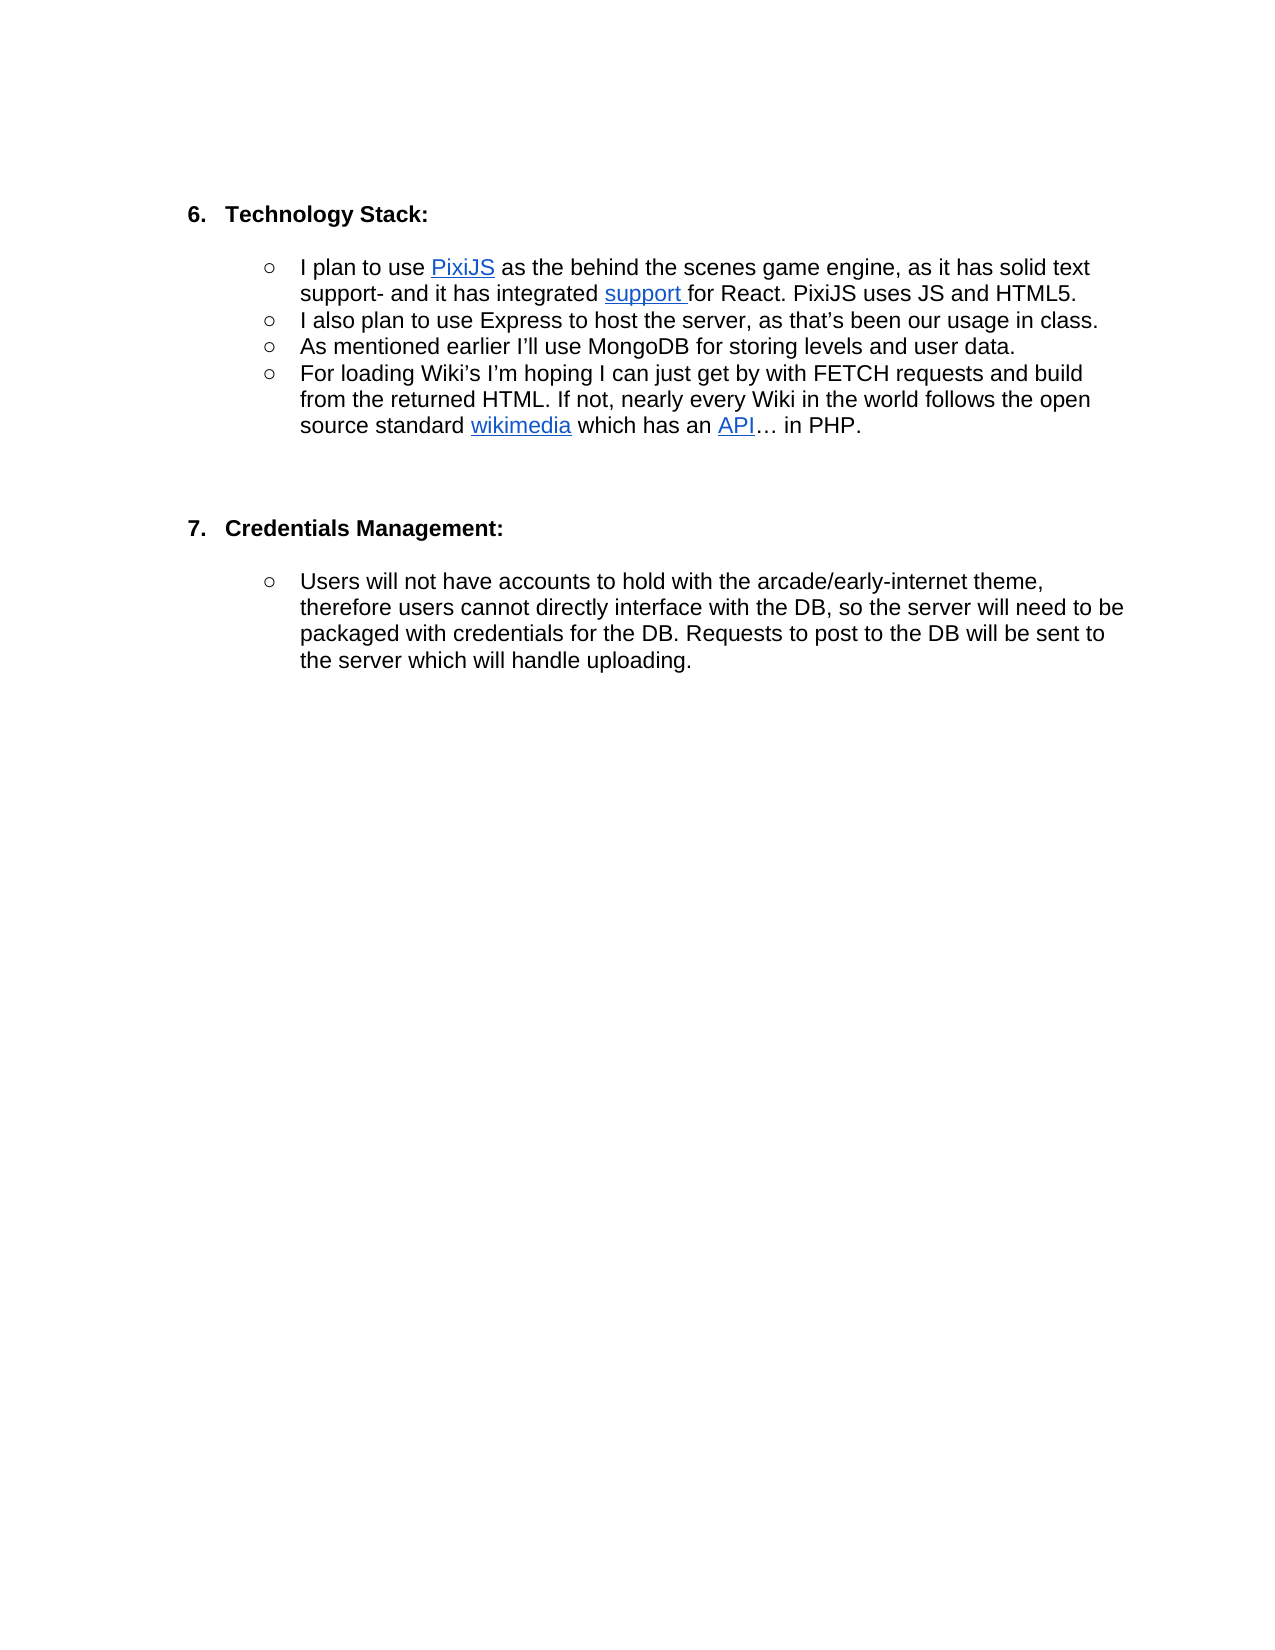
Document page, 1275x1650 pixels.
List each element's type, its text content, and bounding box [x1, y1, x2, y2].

list As mentioned earlier I’ll use MongoDB for storing levels and user data. [262, 333, 1125, 359]
list I also plan to use Express to host the server, as that’s been our usage in class. [262, 307, 1125, 333]
list For loading Wiki’s I’m hoping I can just get by with FETCH requests and build from the returned HTML. If not, nearly every Wiki in the world follows the open source standard wikimedia which has an API… in PHP. [262, 359, 1125, 438]
list Credentials Management: [187, 515, 1125, 568]
list Technology Stack: [187, 201, 1125, 254]
list Users will not have accounts to hold with the arcade/early-internet theme, therefore users cannot directly interface with the DB, so the server will need to be packaged with credentials for the DB. Requests to post to the DB will be sent to the server which will handle uploading. [262, 568, 1125, 673]
list I plan to use PixiJS as the behind the scenes game engine, as it has solid text support- and it has integrated support for React. PixiJS uses JS and HTML5. [262, 254, 1125, 307]
